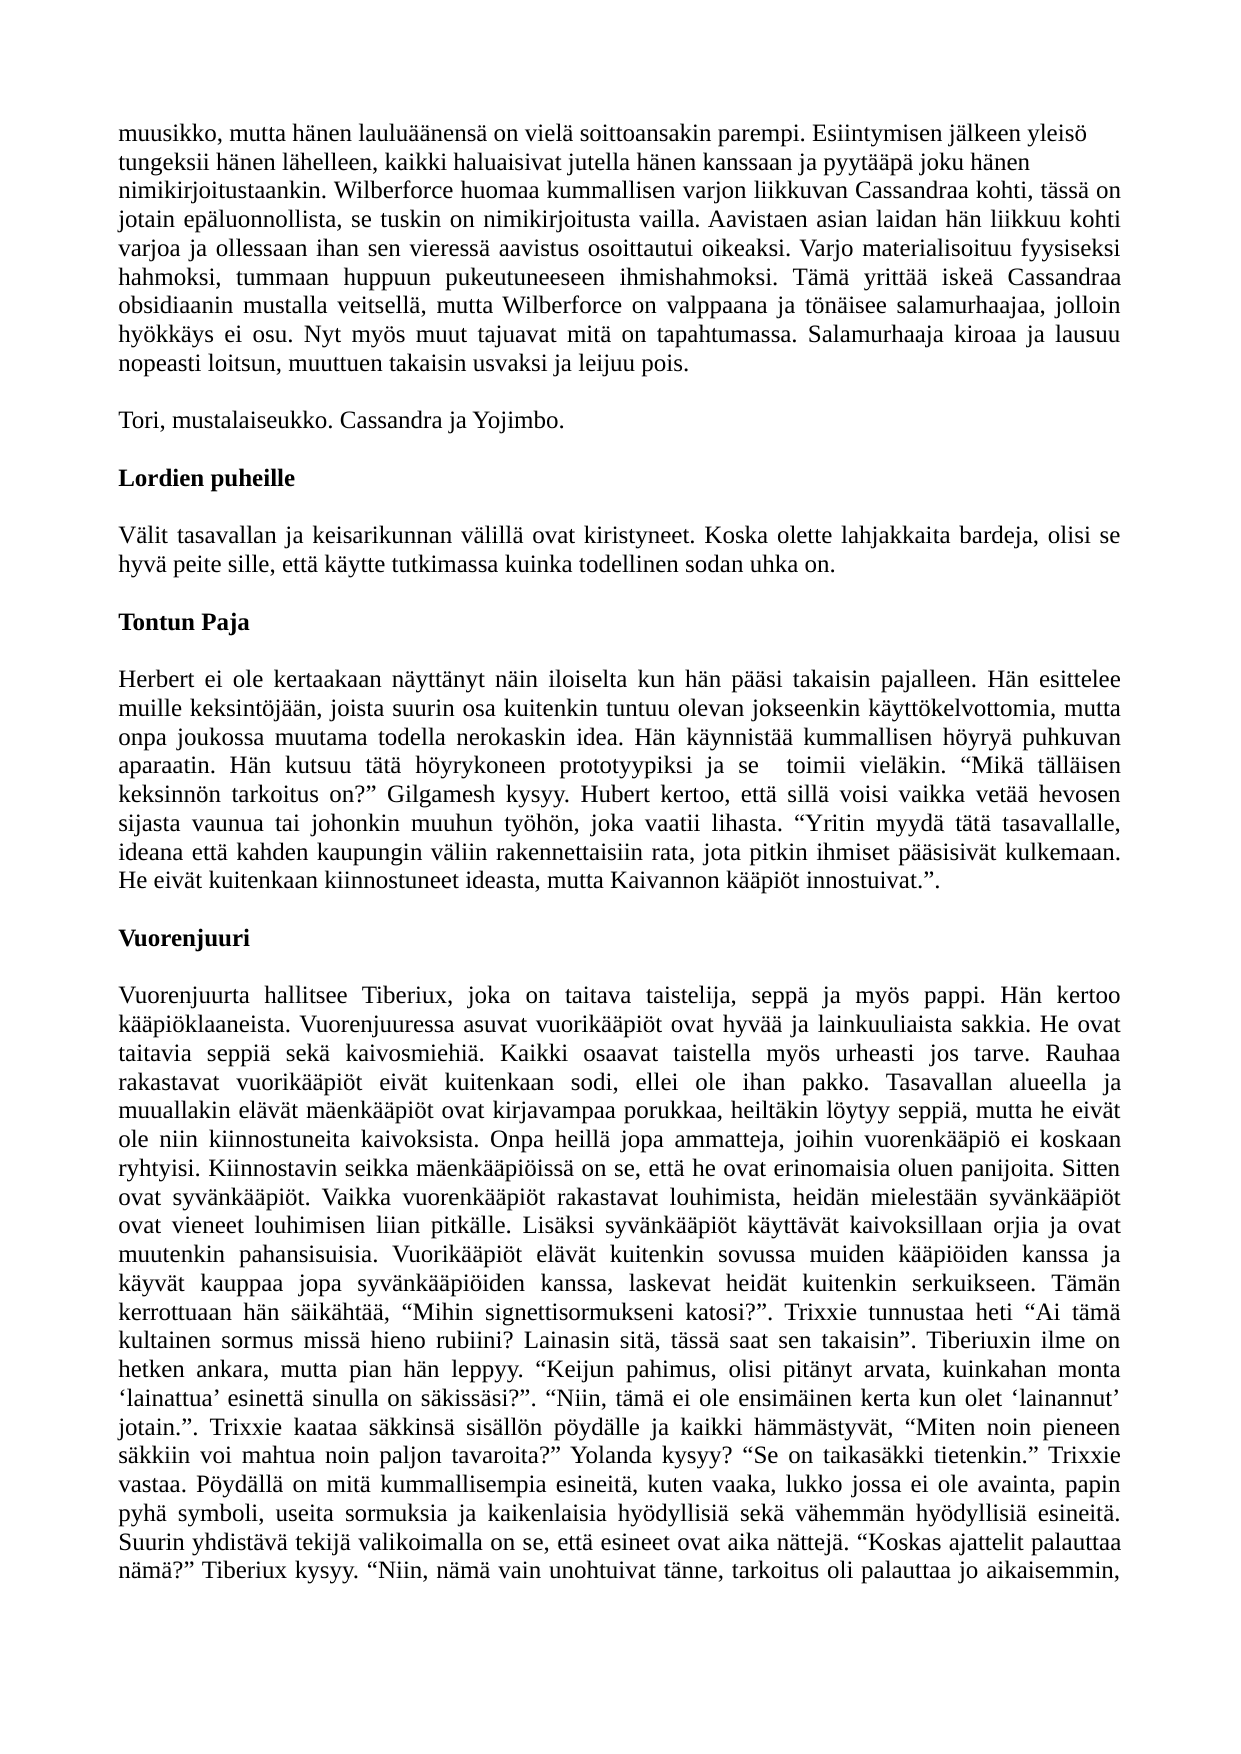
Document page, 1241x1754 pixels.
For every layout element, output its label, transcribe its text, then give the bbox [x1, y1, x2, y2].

text Lordien puheille [118, 463, 1122, 492]
text Vuorenjuuri [118, 923, 1122, 952]
text Tontun Paja [118, 607, 1122, 636]
text muusikko, mutta hänen lauluäänensä on vielä soittoansakin parempi. Esiintymisen jälkeen yleisö [118, 118, 1122, 147]
text Vuorenjuurta hallitsee Tiberiux, joka on taitava taistelija, seppä ja myös pappi. Hän kertoo kääpiöklaaneista. Vuorenjuuressa asuvat vuorikääpiöt ovat hyvää ja lainkuuliaista sakkia. He ovat taitavia seppiä sekä kaivosmiehiä. Kaikki osaavat taistella myös urheasti jos tarve. Rauhaa rakastavat vuorikääpiöt eivät kuitenkaan sodi, ellei ole ihan pakko. Tasavallan alueella ja muuallakin elävät mäenkääpiöt ovat kirjavampaa porukkaa, heiltäkin löytyy seppiä, mutta he eivät ole niin kiinnostuneita kaivoksista. Onpa heillä jopa ammatteja, joihin vuorenkääpiö ei koskaan ryhtyisi. Kiinnostavin seikka mäenkääpiöissä on se, että he ovat erinomaisia oluen panijoita. Sitten ovat syvänkääpiöt. Vaikka vuorenkääpiöt rakastavat louhimista, heidän mielestään syvänkääpiöt ovat vieneet louhimisen liian pitkälle. Lisäksi syvänkääpiöt käyttävät kaivoksillaan orjia ja ovat muutenkin pahansisuisia. Vuorikääpiöt elävät kuitenkin sovussa muiden kääpiöiden kanssa ja käyvät kauppaa jopa syvänkääpiöiden kanssa, laskevat heidät kuitenkin serkuikseen. Tämän kerrottuaan hän säikähtää, “Mihin signettisormukseni katosi?”. Trixxie tunnustaa heti “Ai tämä kultainen sormus missä hieno rubiini? Lainasin sitä, tässä saat sen takaisin”. Tiberiuxin ilme on hetken ankara, mutta pian hän leppyy. “Keijun pahimus, olisi pitänyt arvata, kuinkahan monta ‘lainattua’ esinettä sinulla on säkissäsi?”. “Niin, tämä ei ole ensimäinen kerta kun olet ‘lainannut’ jotain.”. Trixxie kaataa säkkinsä sisällön pöydälle ja kaikki hämmästyvät, “Miten noin pieneen säkkiin voi mahtua noin paljon tavaroita?” Yolanda kysyy? “Se on taikasäkki tietenkin.” Trixxie vastaa. Pöydällä on mitä kummallisempia esineitä, kuten vaaka, lukko jossa ei ole avainta, papin pyhä symboli, useita sormuksia ja kaikenlaisia hyödyllisiä sekä vähemmän hyödyllisiä esineitä. Suurin yhdistävä tekijä valikoimalla on se, että esineet ovat aika nättejä. “Koskas ajattelit palauttaa nämä?” Tiberiux kysyy. “Niin, nämä vain unohtuivat tänne, tarkoitus oli palauttaa jo aikaisemmin, [118, 981, 1122, 1584]
text Välit tasavallan ja keisarikunnan välillä ovat kiristyneet. Koska olette lahjakkaita bardeja, olisi se hyvä peite sille, että käytte tutkimassa kuinka todellinen sodan uhka on. [118, 521, 1122, 578]
text Tori, mustalaiseukko. Cassandra ja Yojimbo. [118, 406, 1122, 434]
text nimikirjoitustaankin. Wilberforce huomaa kummallisen varjon liikkuvan Cassandraa kohti, tässä on jotain epäluonnollista, se tuskin on nimikirjoitusta vailla. Aavistaen asian laidan hän liikkuu kohti varjoa ja ollessaan ihan sen vieressä aavistus osoittautui oikeaksi. Varjo materialisoituu fyysiseksi hahmoksi, tummaan huppuun pukeutuneeseen ihmishahmoksi. Tämä yrittää iskeä Cassandraa obsidiaanin mustalla veitsellä, mutta Wilberforce on valppaana ja tönäisee salamurhaajaa, jolloin hyökkäys ei osu. Nyt myös muut tajuavat mitä on tapahtumassa. Salamurhaaja kiroaa ja lausuu nopeasti loitsun, muuttuen takaisin usvaksi ja leijuu pois. [118, 176, 1122, 377]
text tungeksii hänen lähelleen, kaikki haluaisivat jutella hänen kanssaan ja pyytääpä joku hänen [118, 147, 1122, 176]
text Herbert ei ole kertaakaan näyttänyt näin iloiselta kun hän pääsi takaisin pajalleen. Hän esittelee muille keksintöjään, joista suurin osa kuitenkin tuntuu olevan jokseenkin käyttökelvottomia, mutta onpa joukossa muutama todella nerokaskin idea. Hän käynnistää kummallisen höyryä puhkuvan aparaatin. Hän kutsuu tätä höyrykoneen prototyypiksi ja se toimii vieläkin. “Mikä tälläisen keksinnön tarkoitus on?” Gilgamesh kysyy. Hubert kertoo, että sillä voisi vaikka vetää hevosen sijasta vaunua tai johonkin muuhun työhön, joka vaatii lihasta. “Yritin myydä tätä tasavallalle, ideana että kahden kaupungin väliin rakennettaisiin rata, jota pitkin ihmiset pääsisivät kulkemaan. He eivät kuitenkaan kiinnostuneet ideasta, mutta Kaivannon kääpiöt innostuivat.”. [118, 664, 1122, 894]
